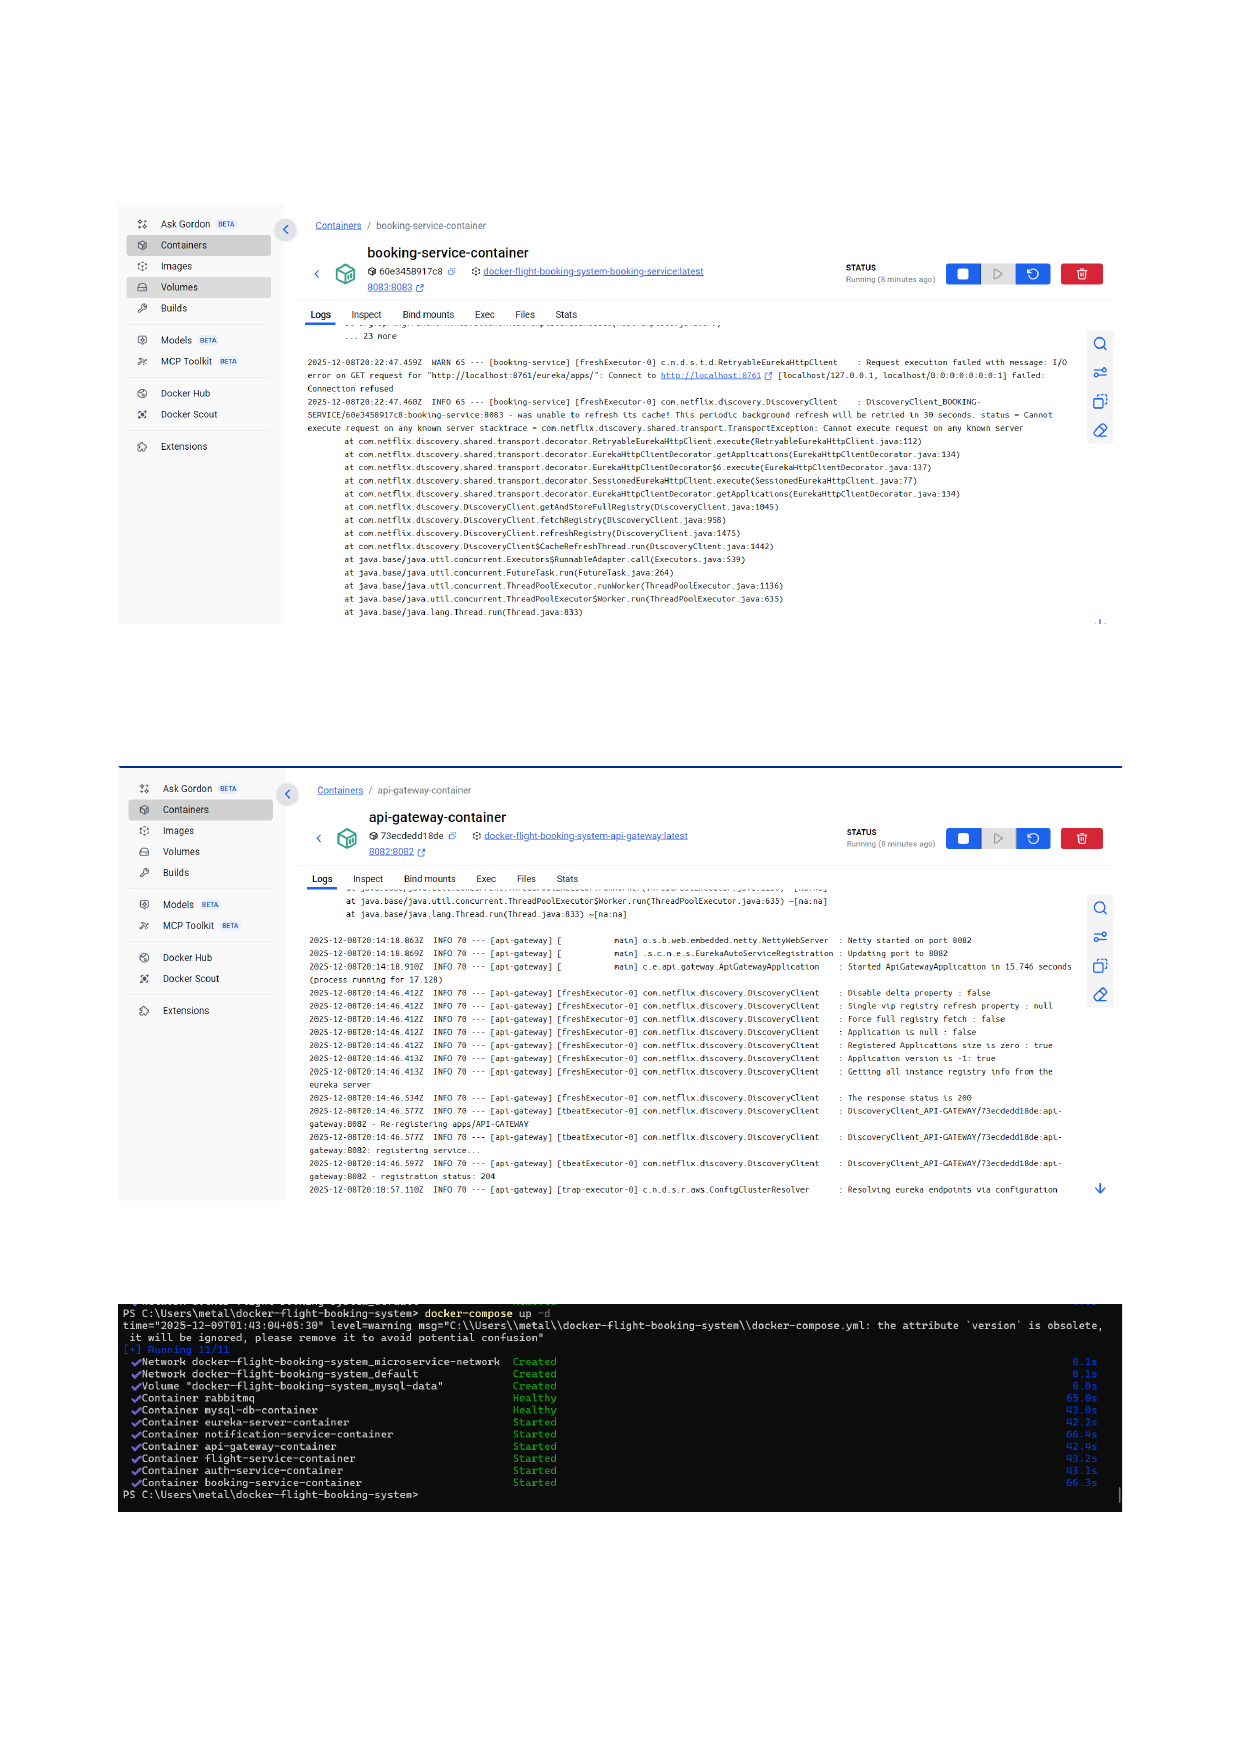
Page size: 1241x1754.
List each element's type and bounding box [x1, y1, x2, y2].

picture [118, 766, 1123, 1201]
picture [118, 1304, 1123, 1512]
picture [118, 204, 1123, 624]
